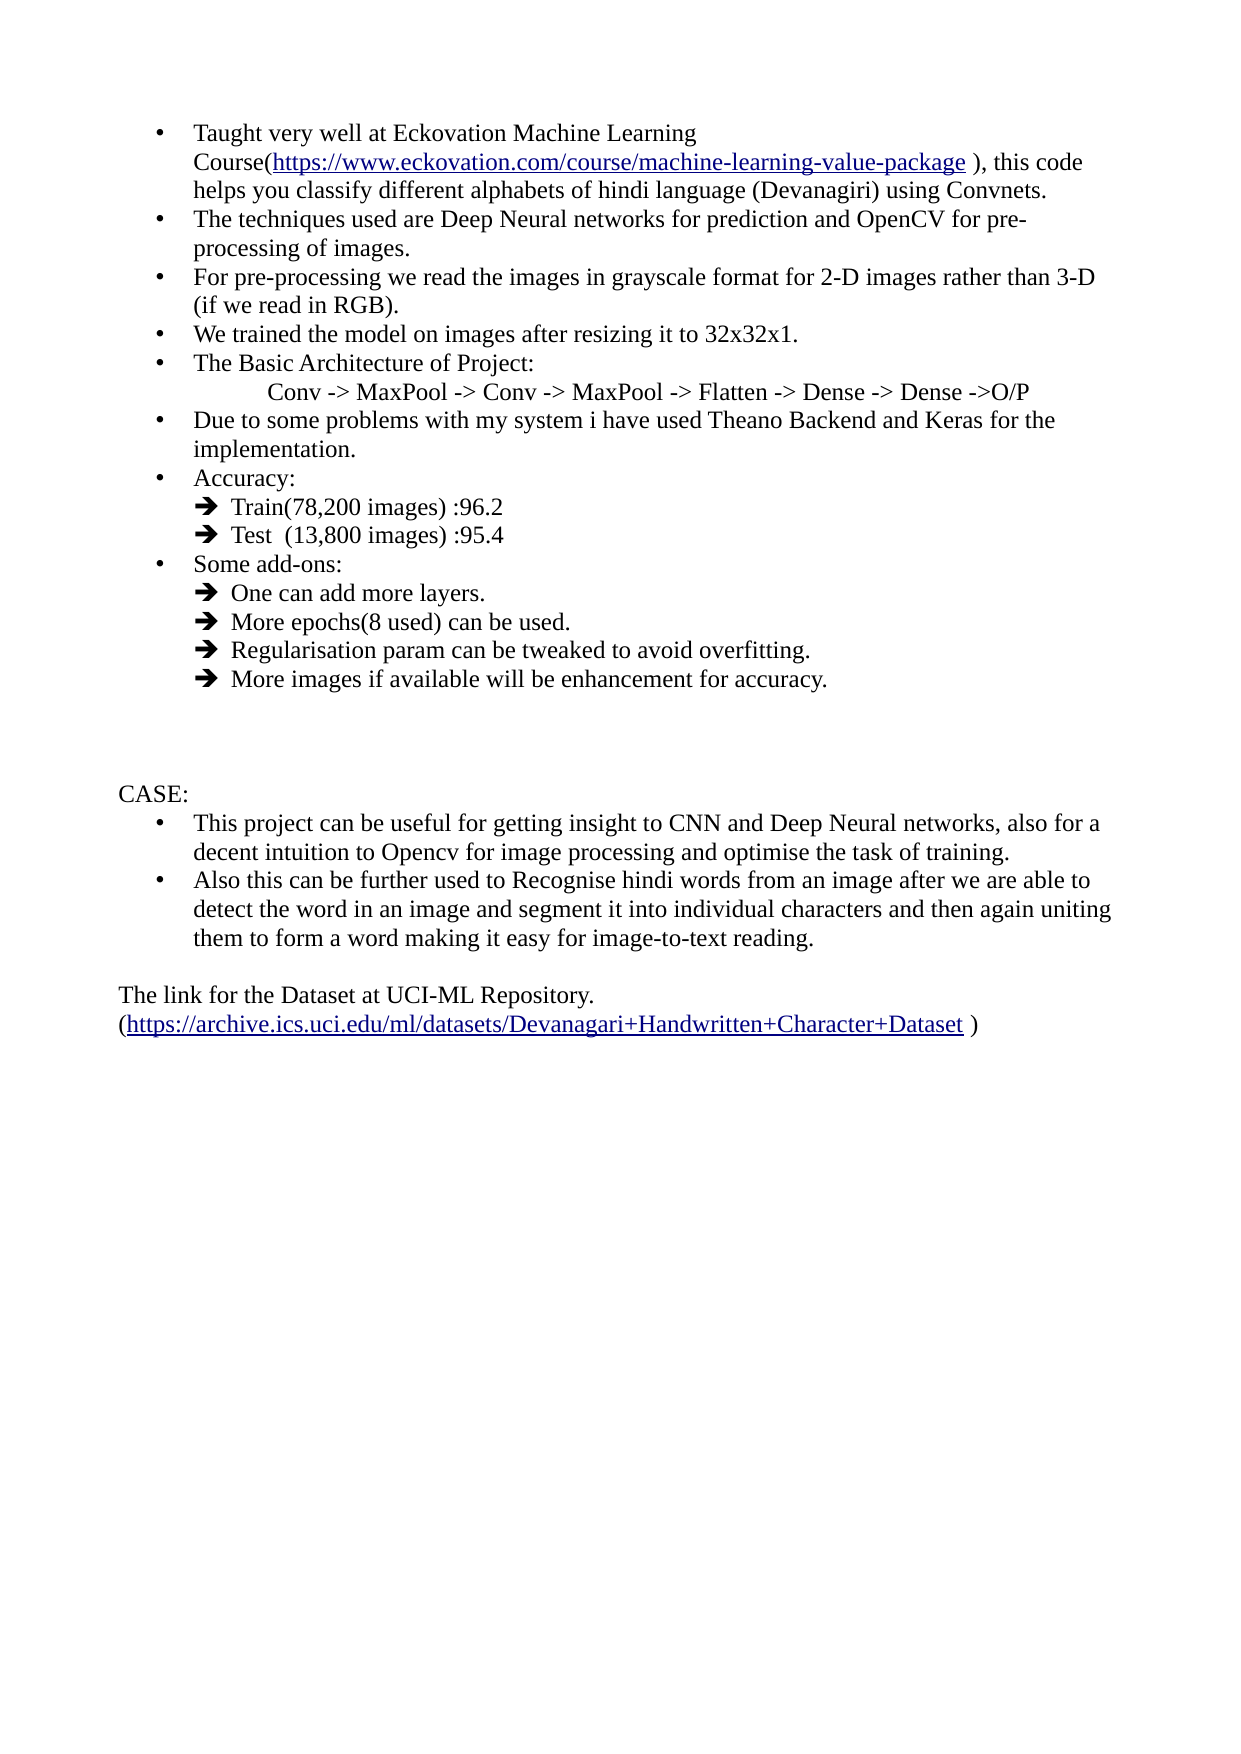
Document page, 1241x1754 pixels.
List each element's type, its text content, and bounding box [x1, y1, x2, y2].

list Regularisation param can be tweaked to avoid overfitting. [193, 636, 1122, 664]
list Conv -> MaxPool -> Conv -> MaxPool -> Flatten -> Dense -> Dense ->O/P [156, 377, 1122, 406]
list Test (13,800 images) :95.4 [193, 521, 1122, 549]
list Some add-ons: [156, 549, 1122, 578]
list Also this can be further used to Recognise hindi words from an image after we are able to detect the word in an image and segment it into individual characters and then again uniting them to form a word making it easy for image-to-text reading. [156, 866, 1122, 952]
list For pre-processing we read the images in grayscale format for 2-D images rather than 3-D (if we read in RGB). [156, 262, 1122, 319]
text CASE: [118, 779, 1122, 808]
text The link for the Dataset at UCI-ML Repository. [118, 981, 1122, 1009]
list Due to some problems with my system i have used Theano Backend and Keras for the implementation. [156, 406, 1122, 463]
list Taught very well at Eckovation Machine Learning Course(https://www.eckovation.com/course/machine-learning-value-package ), this code helps you classify different alphabets of hindi language (Devanagiri) using Convnets. [156, 118, 1122, 204]
list Accuracy: [156, 463, 1122, 492]
list We trained the model on images after resizing it to 32x32x1. [156, 319, 1122, 348]
list The techniques used are Deep Neural networks for prediction and OpenCV for pre-processing of images. [156, 204, 1122, 262]
list One can add more layers. [193, 578, 1122, 607]
list This project can be useful for getting insight to CNN and Deep Neural networks, also for a decent intuition to Opencv for image processing and optimise the task of training. [156, 808, 1122, 866]
list The Basic Architecture of Project: [156, 348, 1122, 377]
text (https://archive.ics.uci.edu/ml/datasets/Devanagari+Handwritten+Character+Dataset ) [118, 1009, 1122, 1038]
list More epochs(8 used) can be used. [193, 607, 1122, 636]
list Train(78,200 images) :96.2 [193, 492, 1122, 521]
list More images if available will be enhancement for accuracy. [193, 664, 1122, 693]
